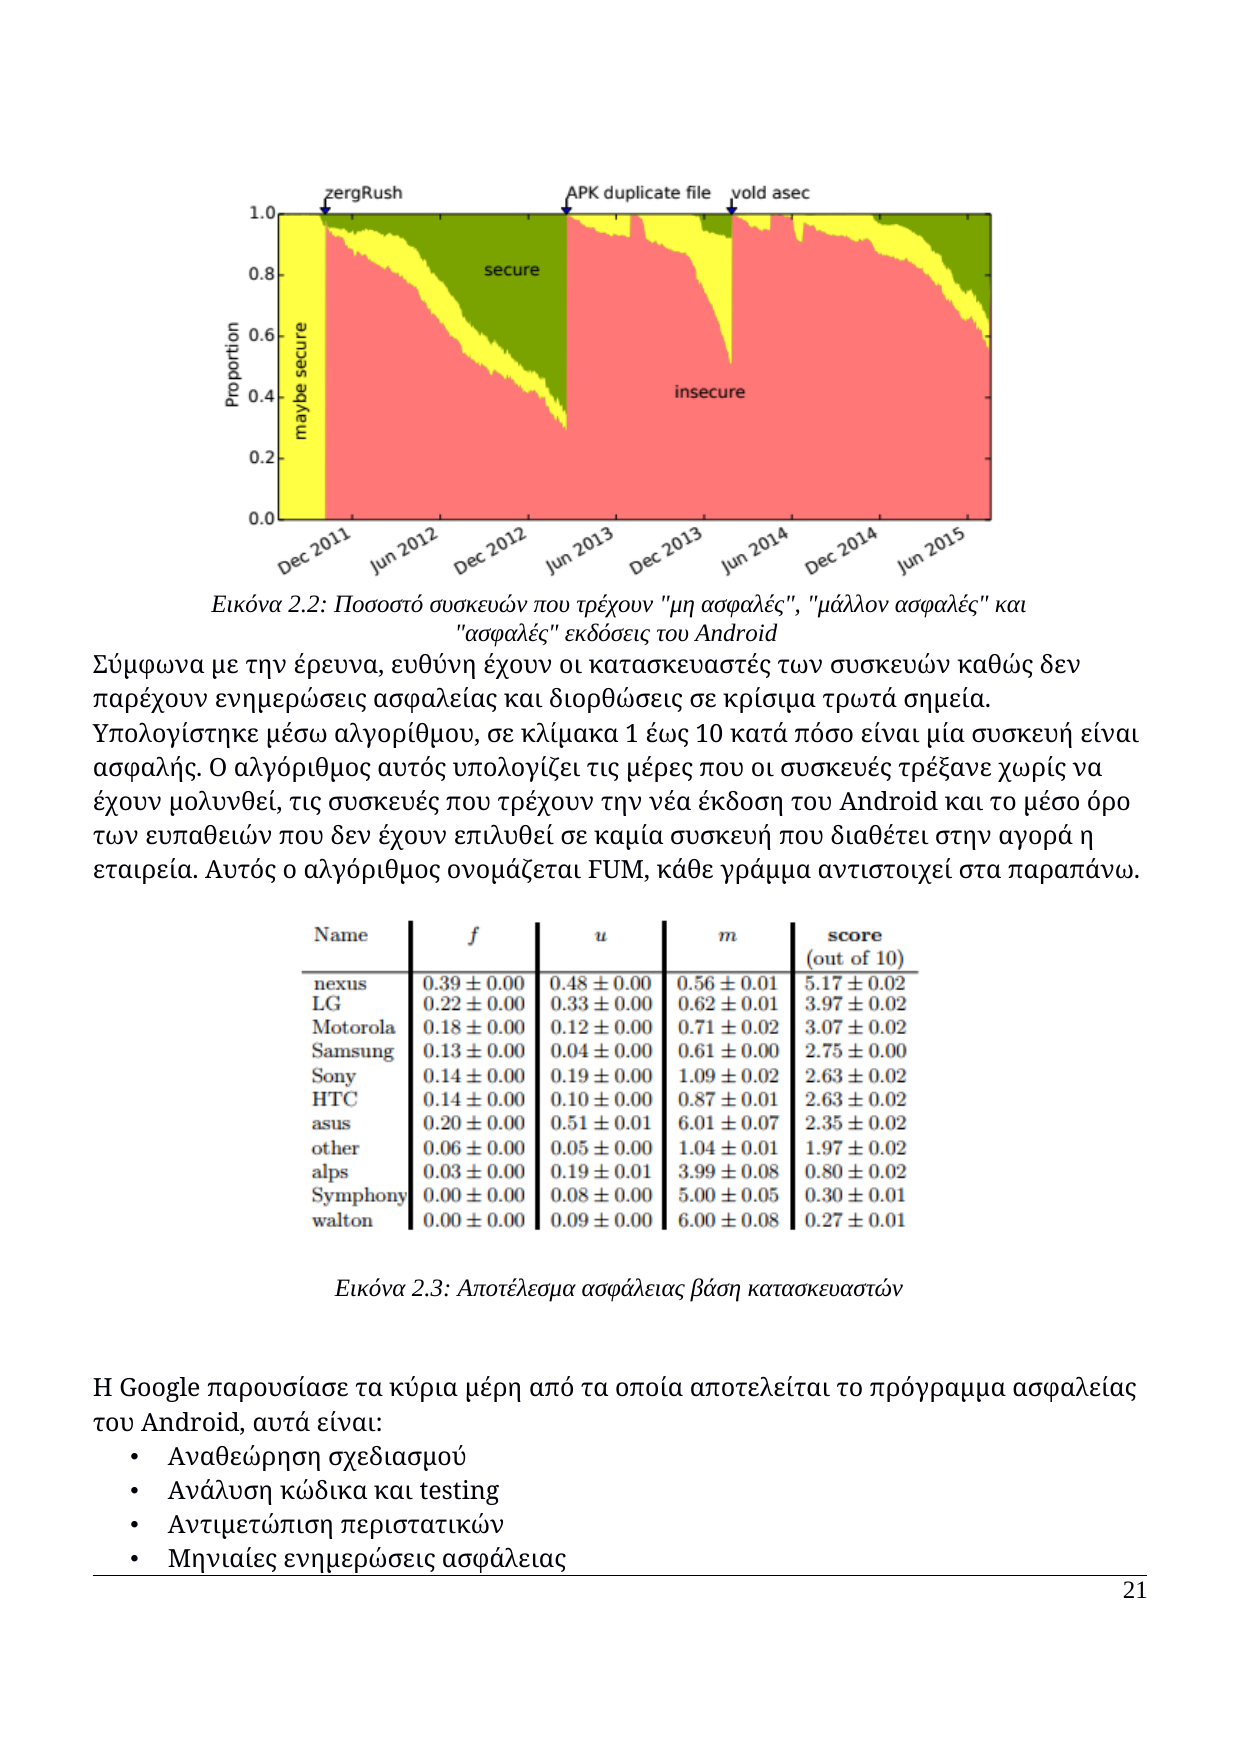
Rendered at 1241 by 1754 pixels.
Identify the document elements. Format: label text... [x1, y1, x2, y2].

text Σύμφωνα με την έρευνα, ευθύνη έχουν οι κατασκευαστές των συσκευών καθώς δεν παρέχουν ενημερώσεις ασφαλείας και διορθώσεις σε κρίσιμα τρωτά σημεία. Υπολογίστηκε μέσω αλγορίθμου, σε κλίμακα 1 έως 10 κατά πόσο είναι μία συσκευή είναι ασφαλής. Ο αλγόριθμος αυτός υπολογίζει τις μέρες που οι συσκευές τρέξανε χωρίς να έχουν μολυνθεί, τις συσκευές που τρέχουν την νέα έκδοση του Android και τo μέσο όρο των ευπαθειών που δεν έχουν επιλυθεί σε καμία συσκευή που διαθέτει στην αγορά η εταιρεία. Αυτός ο αλγόριθμος ονομάζεται FUM, κάθε γράμμα αντιστοιχεί στα παραπάνω. [93, 150, 1147, 886]
list Αναθεώρηση σχεδιασμού [130, 1438, 1147, 1472]
text Εικόνα 2.3: Αποτέλεσμα ασφάλειας βάση κατασκευαστών [289, 1274, 951, 1302]
list Ανάλυση κώδικα και testing [130, 1472, 1147, 1506]
list Αντιμετώπιση περιστατικών [130, 1506, 1147, 1540]
picture [288, 885, 952, 1274]
list Μηνιαίες ενημερώσεις ασφάλειας [130, 1540, 1147, 1574]
text Εικόνα 2.2: Ποσοστό συσκευών που τρέχουν "μη ασφαλές", "μάλλον ασφαλές" και "ασφαλές" εκδόσεις του Android [192, 590, 1048, 647]
picture [192, 150, 1048, 590]
text Η Google παρουσίασε τα κύρια μέρη από τα οποία αποτελείται το πρόγραμμα ασφαλείας του Android, αυτά είναι: [93, 1370, 1147, 1438]
